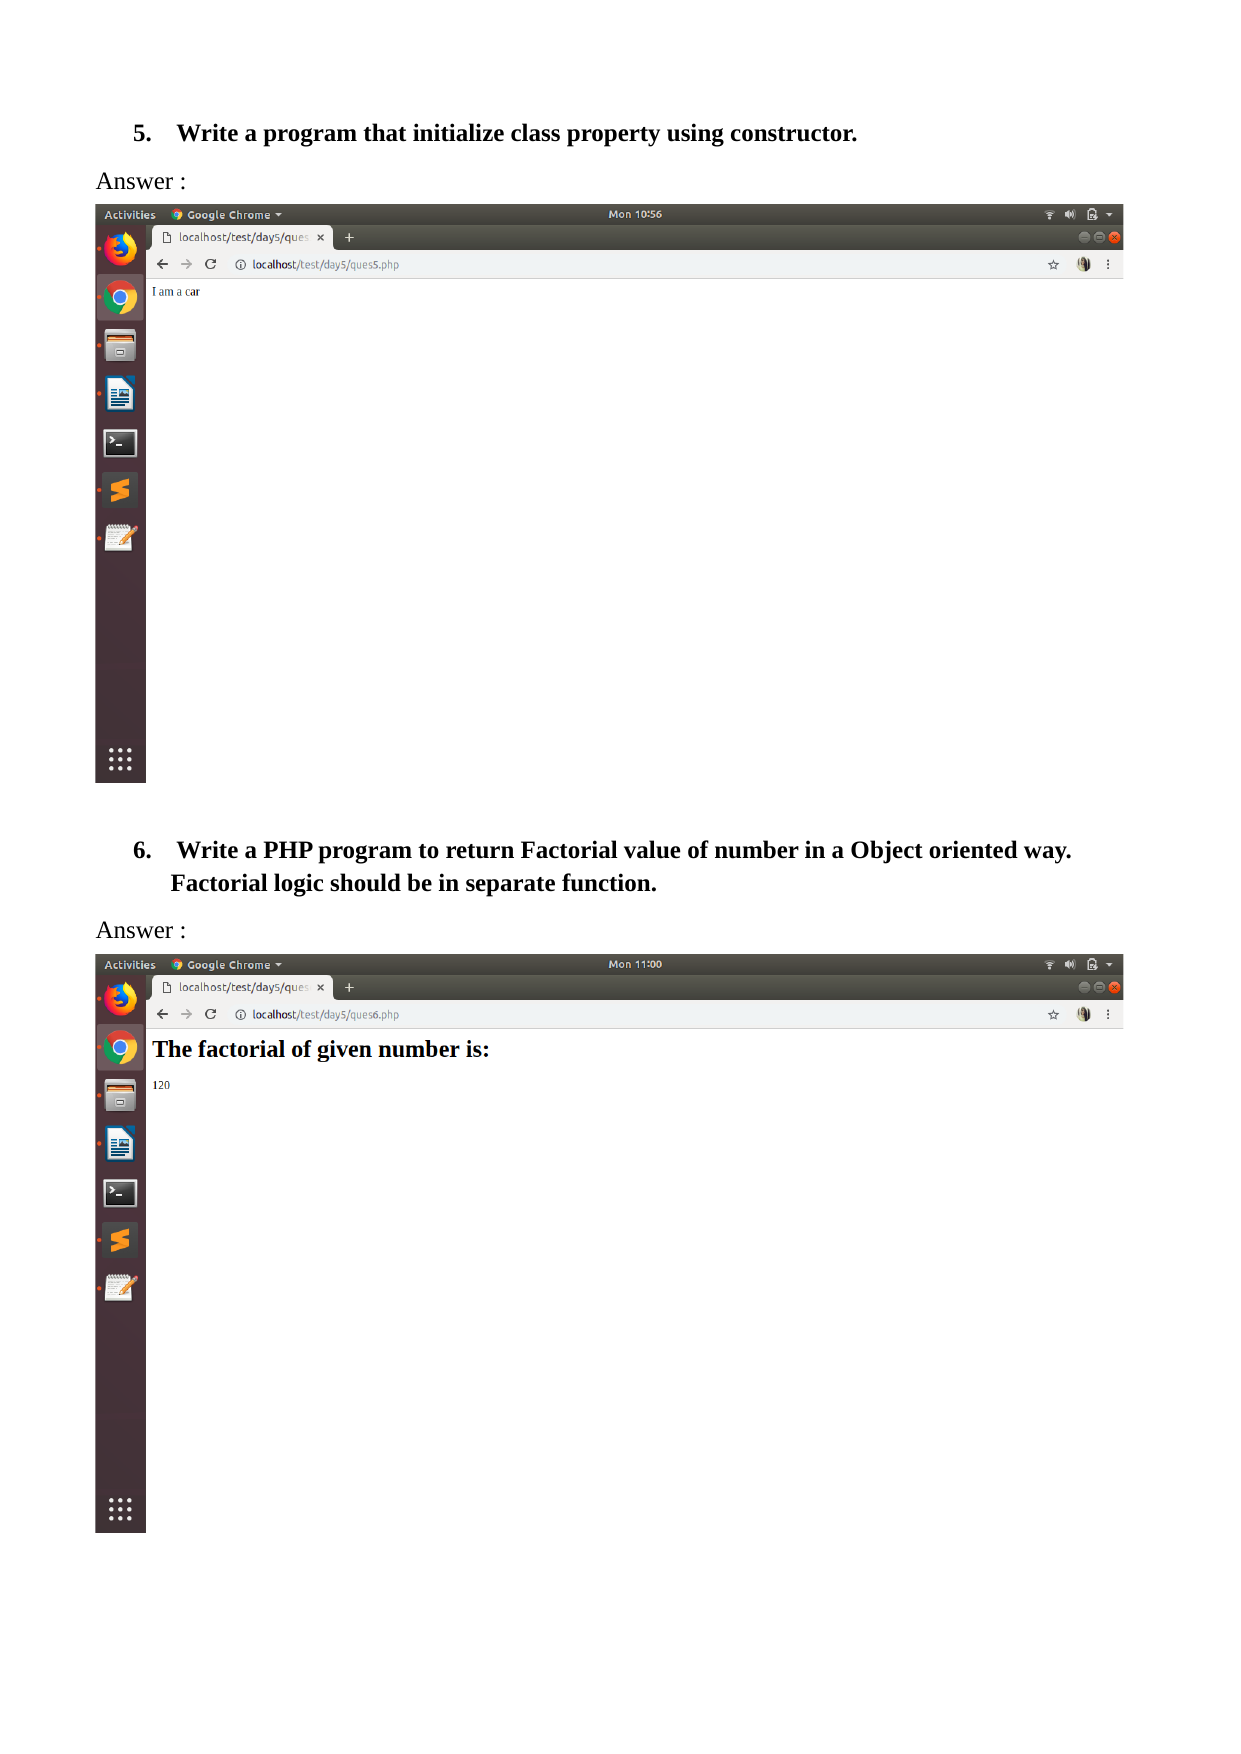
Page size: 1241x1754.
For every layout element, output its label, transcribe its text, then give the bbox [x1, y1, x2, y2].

picture [95, 204, 1124, 783]
picture [95, 954, 1124, 1533]
text Answer : [95, 166, 1123, 194]
list Write a PHP program to return Factorial value of number in a Object oriented way. Factorial logic should be in separate function. [133, 835, 1123, 896]
text Answer : [95, 915, 1123, 944]
list Write a program that initialize class property using constructor. [133, 118, 1123, 147]
